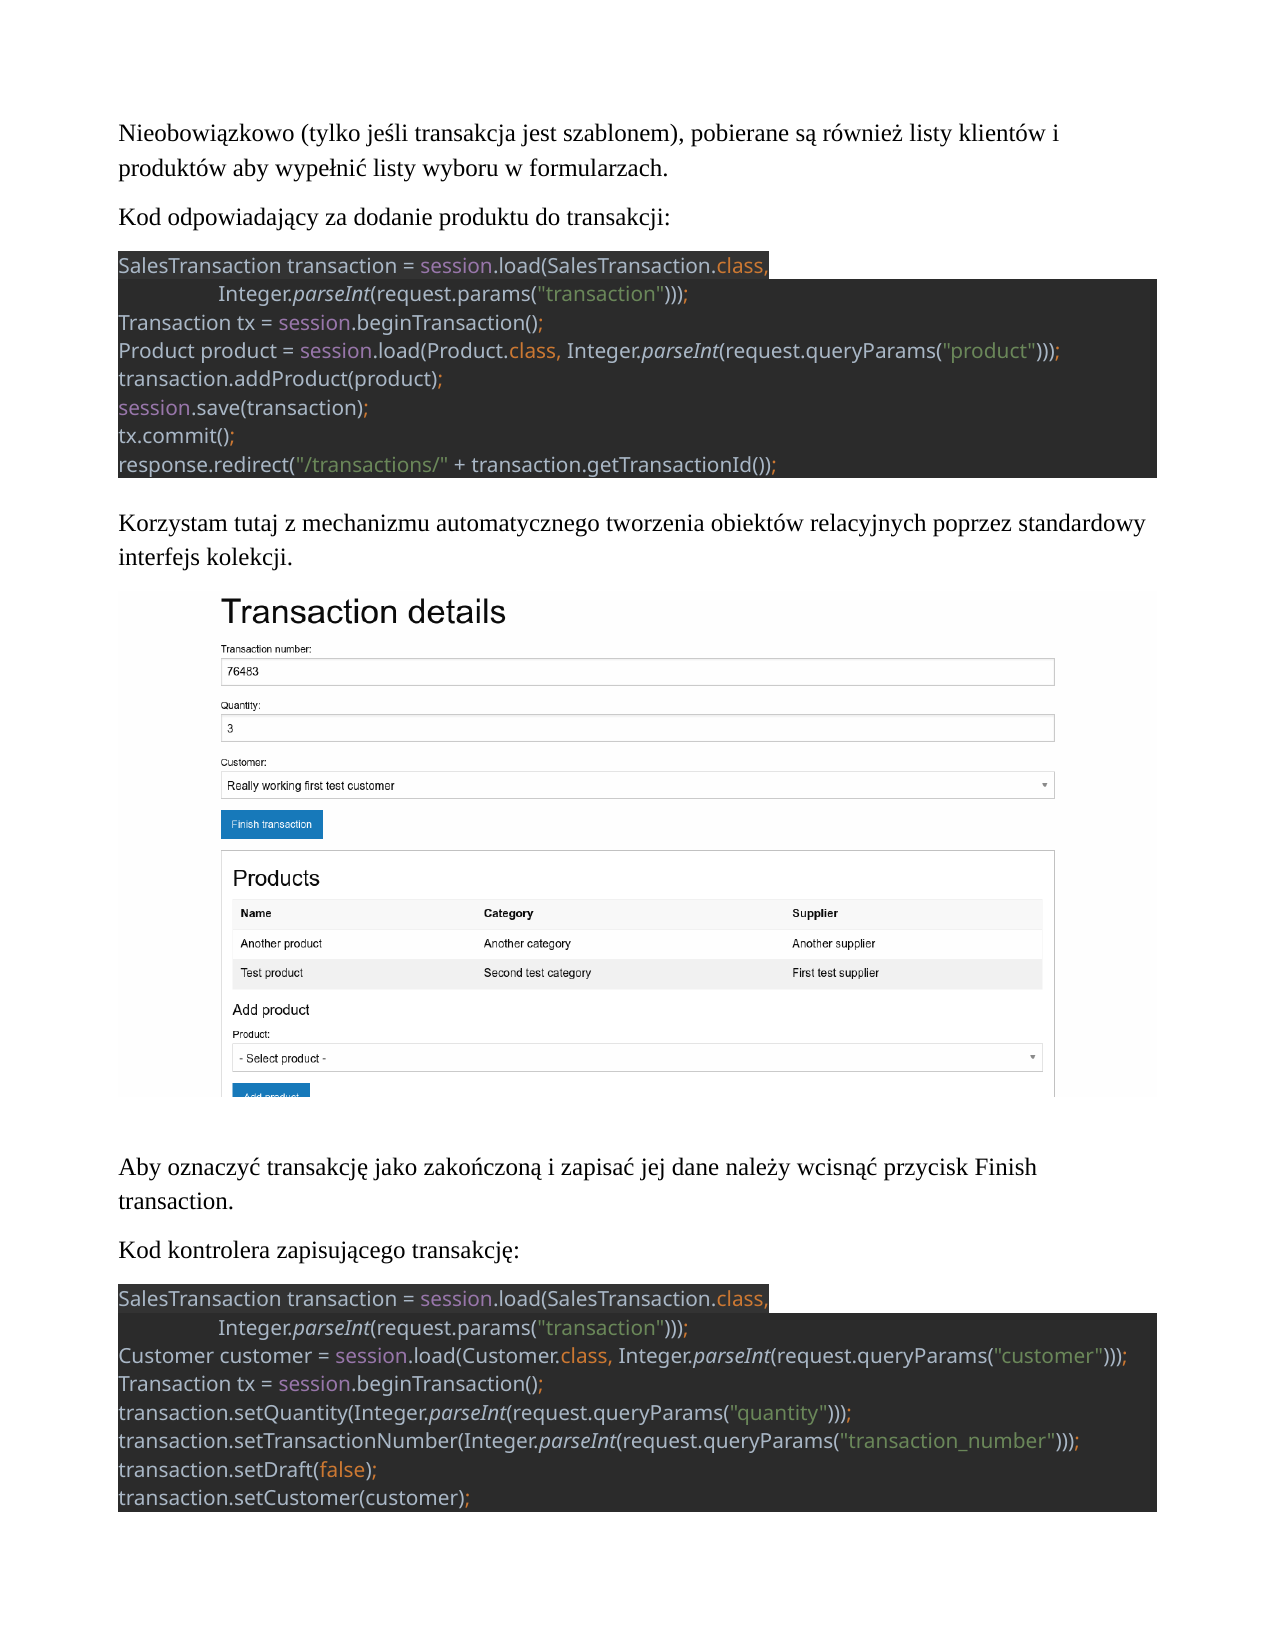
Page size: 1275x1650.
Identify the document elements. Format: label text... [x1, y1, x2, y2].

text Integer.parseInt(request.params("transaction"))); [118, 1313, 1157, 1341]
text Transaction tx = session.beginTransaction(); [118, 1369, 1157, 1398]
text Customer customer = session.load(Customer.class, Integer.parseInt(request.queryParams("customer"))); [118, 1341, 1157, 1369]
text response.redirect("/transactions/" + transaction.getTransactionId()); [118, 450, 1157, 478]
text transaction.setQuantity(Integer.parseInt(request.queryParams("quantity"))); [118, 1398, 1157, 1426]
text Nieobowiązkowo (tylko jeśli transakcja jest szablonem), pobierane są również listy klientów i produktów aby wypełnić listy wyboru w formularzach. [118, 118, 1157, 181]
picture [118, 591, 1157, 1097]
text transaction.setTransactionNumber(Integer.parseInt(request.queryParams("transaction_number"))); [118, 1426, 1157, 1455]
text Transaction tx = session.beginTransaction(); [118, 308, 1157, 336]
text Aby oznaczyć transakcję jako zakończoną i zapisać jej dane należy wcisnąć przycisk Finish transaction. [118, 1152, 1157, 1215]
text Kod kontrolera zapisującego transakcję: [118, 1235, 1157, 1264]
text SalesTransaction transaction = session.load(SalesTransaction.class, [118, 1284, 1157, 1313]
text transaction.setDraft(false); [118, 1455, 1157, 1483]
text tx.commit(); [118, 421, 1157, 450]
text transaction.addProduct(product); [118, 364, 1157, 393]
text Korzystam tutaj z mechanizmu automatycznego tworzenia obiektów relacyjnych poprzez standardowy interfejs kolekcji. [118, 508, 1157, 571]
text Kod odpowiadający za dodanie produktu do transakcji: [118, 202, 1157, 230]
text Integer.parseInt(request.params("transaction"))); [118, 279, 1157, 308]
text transaction.setCustomer(customer); [118, 1483, 1157, 1512]
text Product product = session.load(Product.class, Integer.parseInt(request.queryParams("product"))); [118, 336, 1157, 364]
text session.save(transaction); [118, 393, 1157, 421]
text SalesTransaction transaction = session.load(SalesTransaction.class, [118, 251, 1157, 279]
